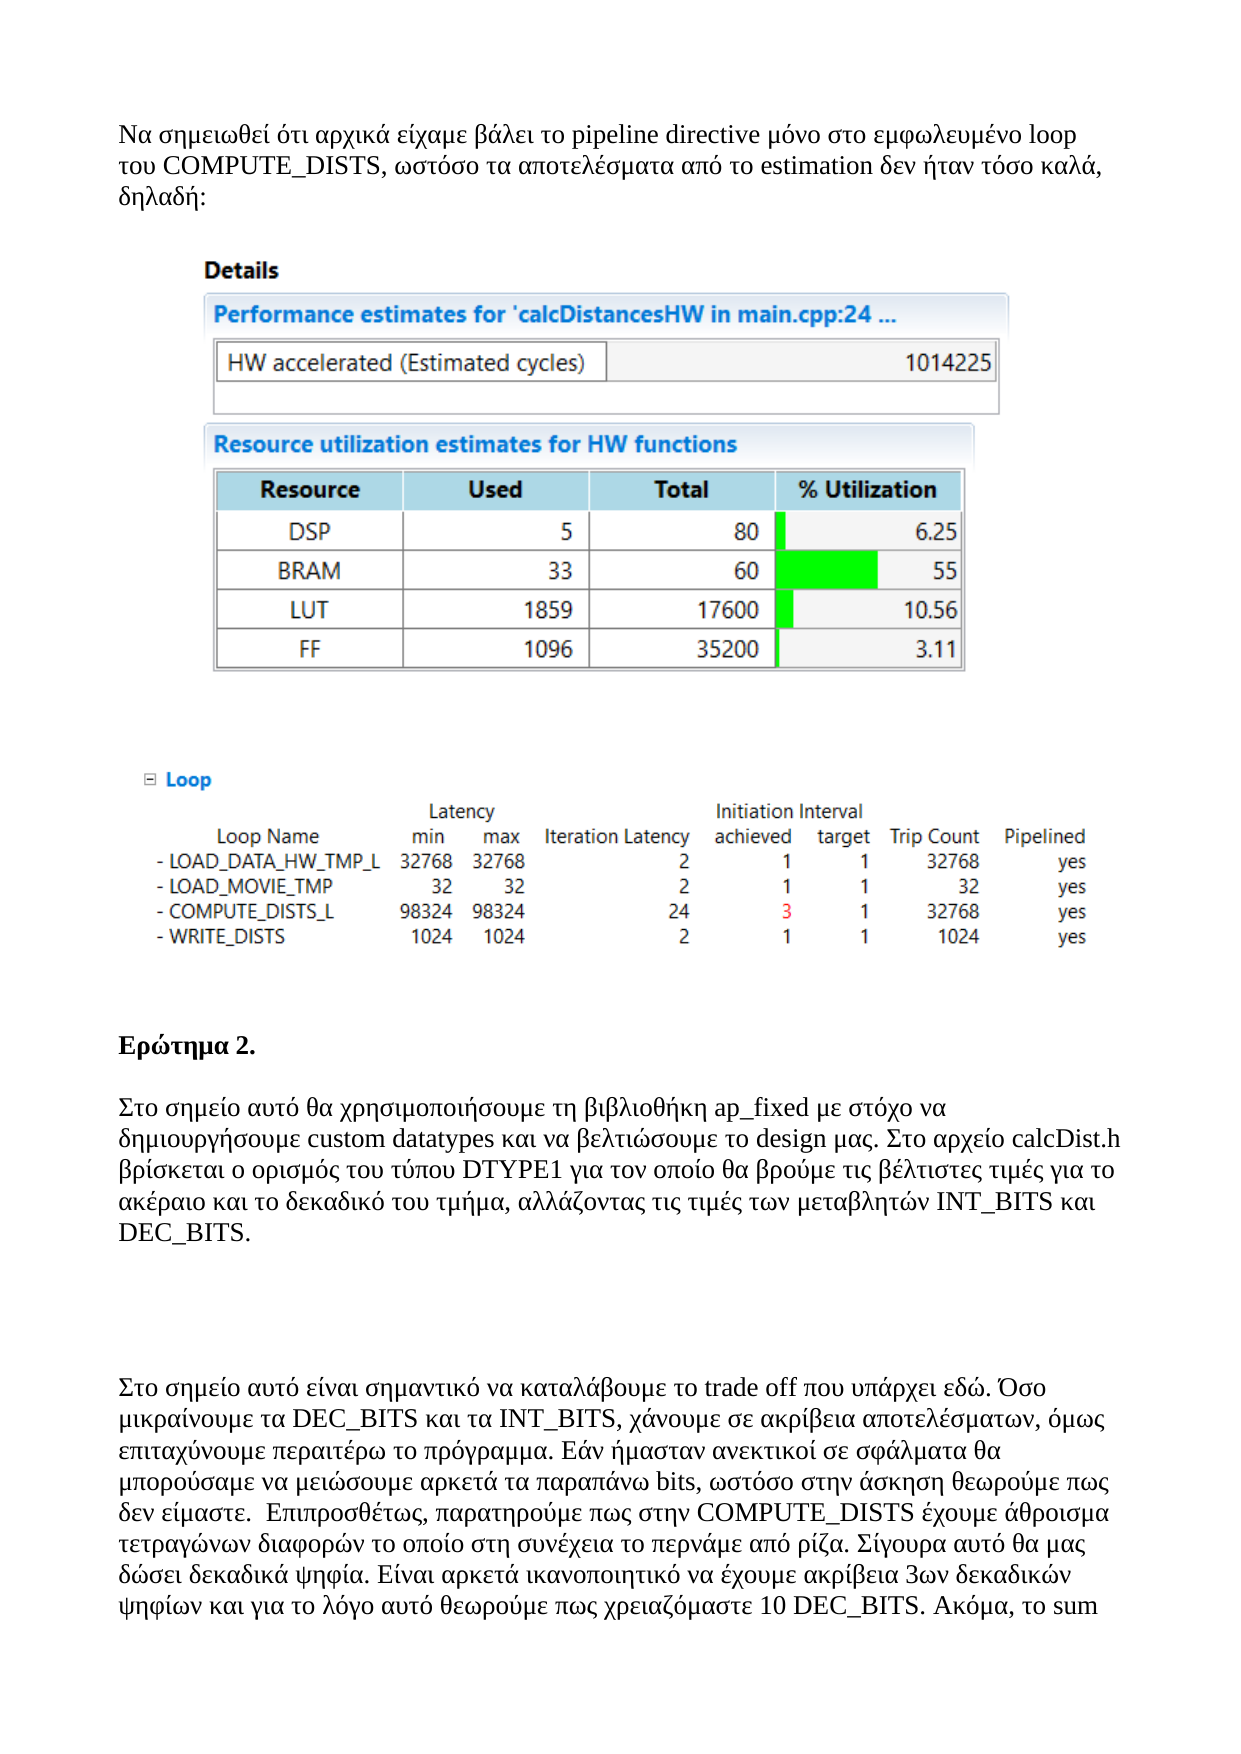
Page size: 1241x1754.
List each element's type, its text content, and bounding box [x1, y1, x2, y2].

text Να σημειωθεί ότι αρχικά είχαμε βάλει το pipeline directive μόνο στο εμφωλευμένο loop του COMPUTE_DISTS, ωστόσο τα αποτελέσματα από το estimation δεν ήταν τόσο καλά, δηλαδή: [118, 118, 1122, 212]
text Στο σημείο αυτό είναι σημαντικό να καταλάβουμε το trade off που υπάρχει εδώ. Όσο μικραίνουμε τα DEC_BITS και τα INT_BITS, χάνουμε σε ακρίβεια αποτελέσματων, όμως επιταχύνουμε περαιτέρω το πρόγραμμα. Εάν ήμασταν ανεκτικοί σε σφάλματα θα μπορούσαμε να μειώσουμε αρκετά τα παραπάνω bits, ωστόσο στην άσκηση θεωρούμε πως δεν είμαστε. Επιπροσθέτως, παρατηρούμε πως στην COMPUTE_DISTS έχουμε άθροισμα τετραγώνων διαφορών το οποίο στη συνέχεια το περνάμε από ρίζα. Σίγουρα αυτό θα μας δώσει δεκαδικά ψηφία. Είναι αρκετά ικανοποιητικό να έχουμε ακρίβεια 3ων δεκαδικών ψηφίων και για το λόγο αυτό θεωρούμε πως χρειαζόμαστε 10 DEC_BITS. Ακόμα, το sum [118, 1371, 1122, 1621]
picture [118, 759, 1123, 958]
text Ερώτημα 2. [118, 1029, 1122, 1060]
picture [193, 235, 1047, 689]
text Στο σημείο αυτό θα χρησιμοποιήσουμε τη βιβλιοθήκη ap_fixed με στόχο να δημιουργήσουμε custom datatypes και να βελτιώσουμε το design μας. Στο αρχείο calcDist.h βρίσκεται ο ορισμός του τύπου DTYPE1 για τον οποίο θα βρούμε τις βέλτιστες τιμές για το ακέραιο και το δεκαδικό του τμήμα, αλλάζοντας τις τιμές των μεταβλητών INT_BITS και DEC_BITS. [118, 1091, 1122, 1247]
